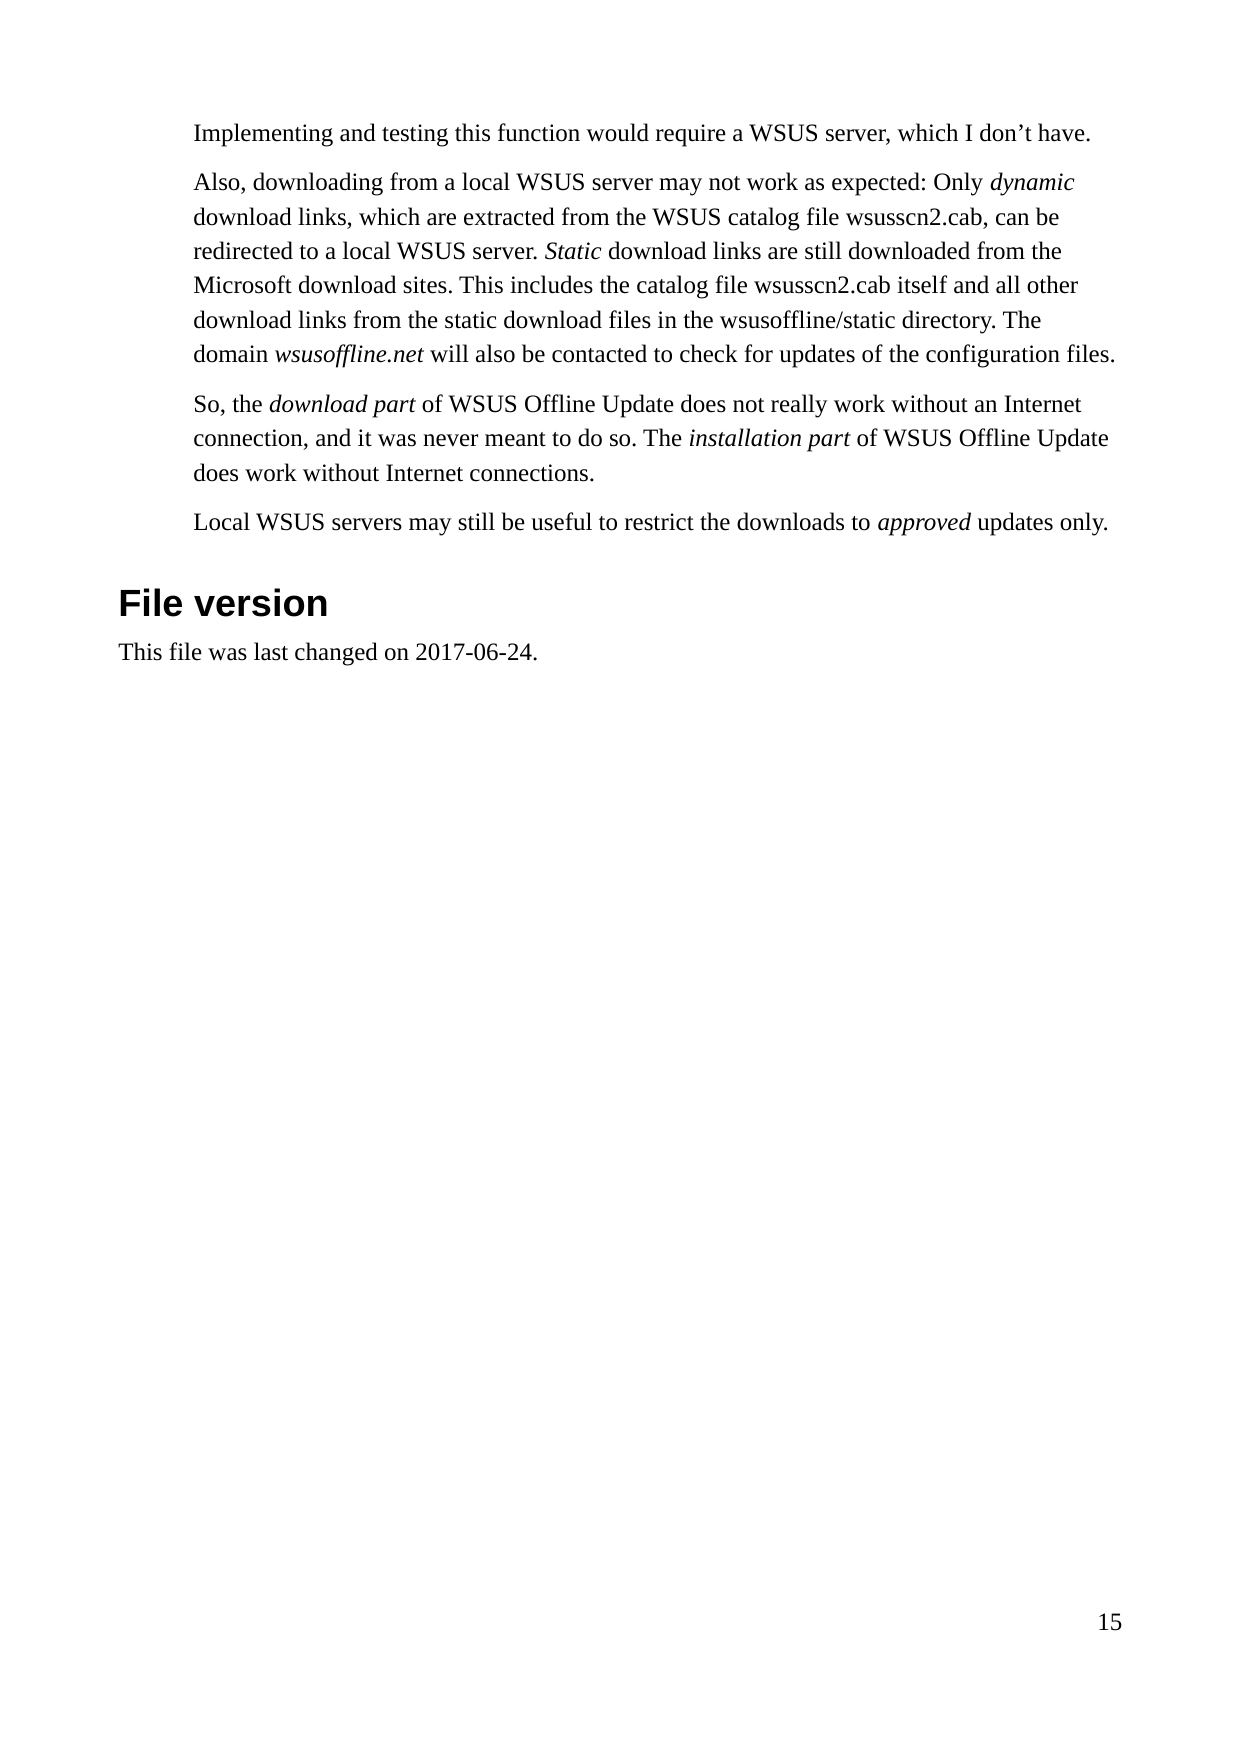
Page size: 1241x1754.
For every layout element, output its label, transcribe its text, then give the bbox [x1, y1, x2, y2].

text This file was last changed on 2017-06-24. [118, 637, 1122, 666]
list Local WSUS servers may still be useful to restrict the downloads to approved updates only. [156, 507, 1122, 535]
list Implementing and testing this function would require a WSUS server, which I don’t have. [156, 118, 1122, 147]
subtitle File version [118, 581, 1122, 624]
list Also, downloading from a local WSUS server may not work as expected: Only dynamic download links, which are extracted from the WSUS catalog file wsusscn2.cab, can be redirected to a local WSUS server. Static download links are still downloaded from the Microsoft download sites. This includes the catalog file wsusscn2.cab itself and all other download links from the static download files in the wsusoffline/static directory. The domain wsusoffline.net will also be contacted to check for updates of the configuration files. [156, 167, 1122, 368]
list So, the download part of WSUS Offline Update does not really work without an Internet connection, and it was never meant to do so. The installation part of WSUS Offline Update does work without Internet connections. [156, 389, 1122, 486]
